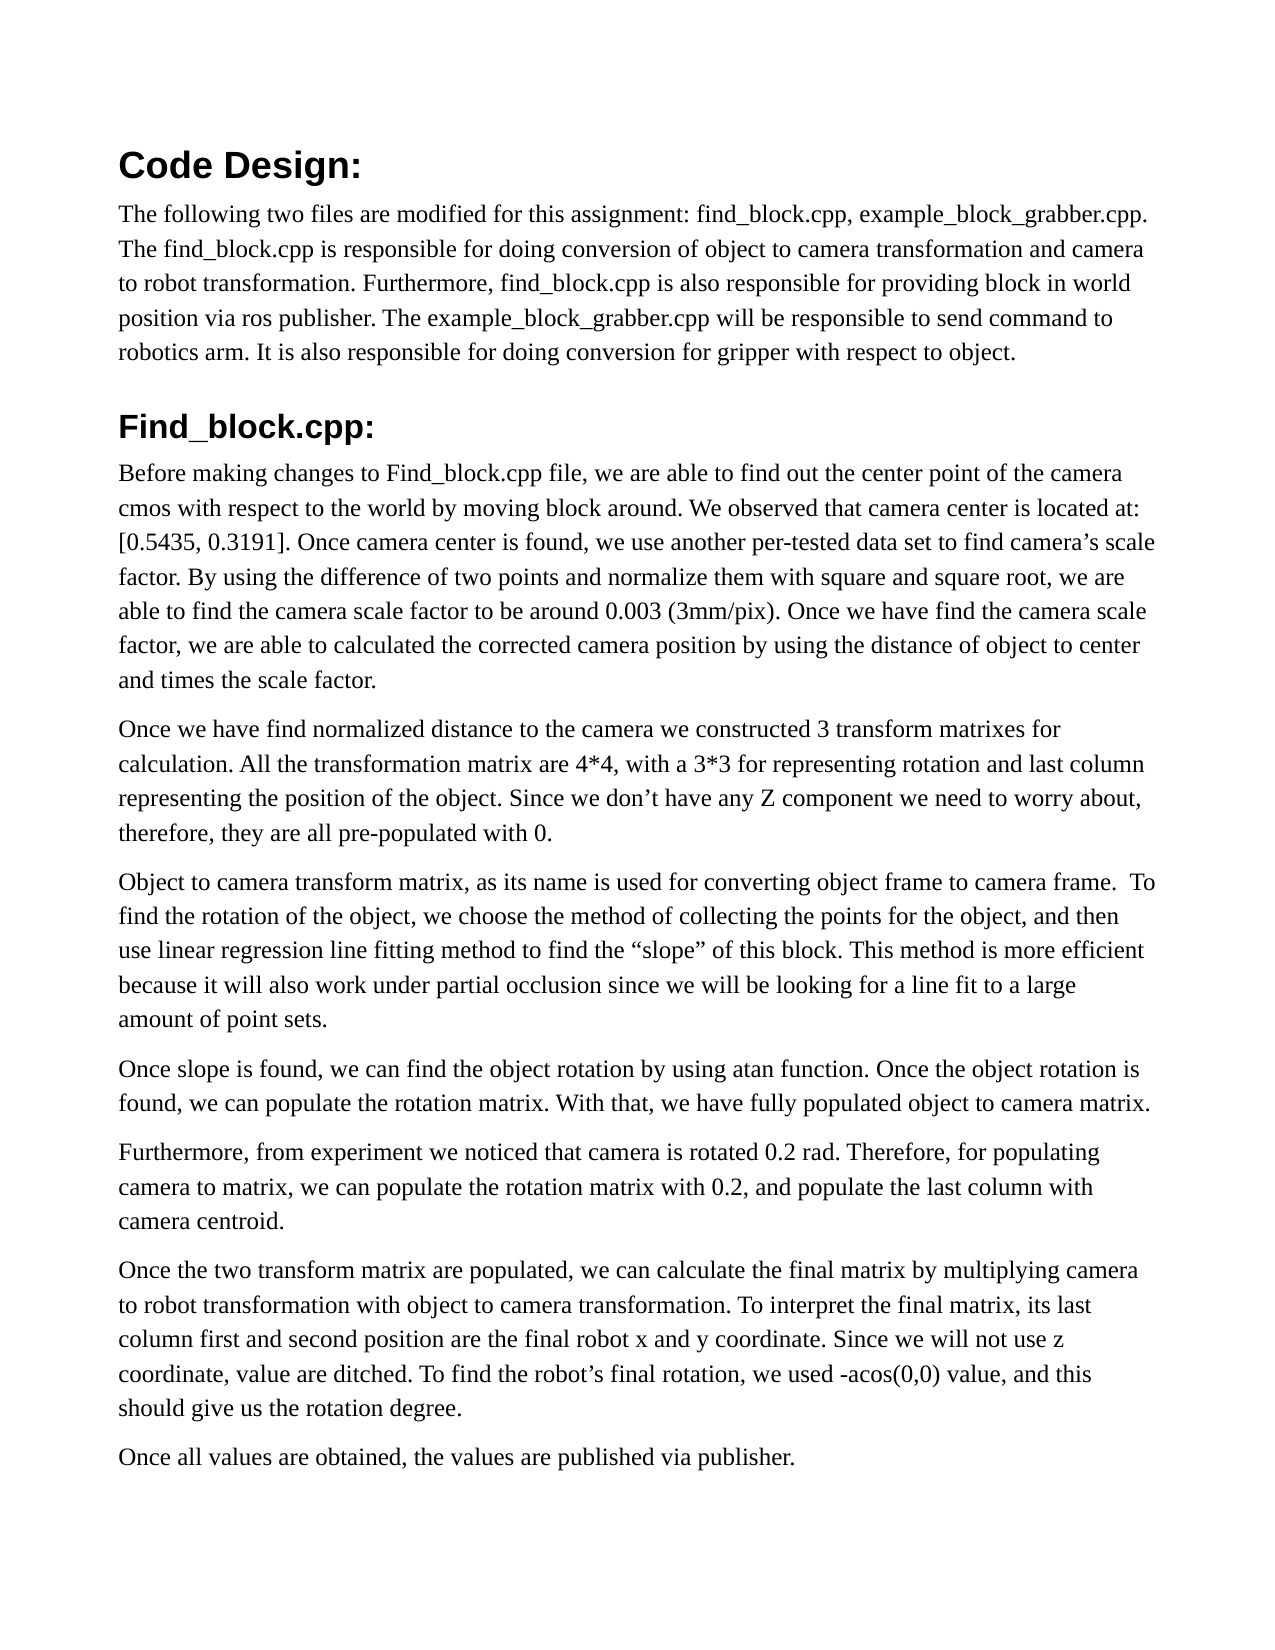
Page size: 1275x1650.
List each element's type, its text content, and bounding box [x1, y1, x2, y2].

subtitle Find_block.cpp: [118, 407, 1157, 446]
subtitle Code Design: [118, 143, 1157, 187]
text Furthermore, from experiment we noticed that camera is rotated 0.2 rad. Therefore, for populating camera to matrix, we can populate the rotation matrix with 0.2, and populate the last column with camera centroid. [118, 1137, 1157, 1235]
text Object to camera transform matrix, as its name is used for converting object frame to camera frame. To find the rotation of the object, we choose the method of collecting the points for the object, and then use linear regression line fitting method to find the “slope” of this block. This method is more efficient because it will also work under partial occlusion since we will be looking for a line fit to a large amount of point sets. [118, 867, 1157, 1033]
text The following two files are modified for this assignment: find_block.cpp, example_block_grabber.cpp. The find_block.cpp is responsible for doing conversion of object to camera transformation and camera to robot transformation. Furthermore, find_block.cpp is also responsible for providing block in world position via ros publisher. The example_block_grabber.cpp will be responsible to send command to robotics arm. It is also responsible for doing conversion for gripper with respect to object. [118, 199, 1157, 366]
text Before making changes to Find_block.cpp file, we are able to find out the center point of the camera cmos with respect to the world by moving block around. We observed that camera center is located at: [0.5435, 0.3191]. Once camera center is found, we use another per-tested data set to find camera’s scale factor. By using the difference of two points and normalize them with square and square root, we are able to find the camera scale factor to be around 0.003 (3mm/pix). Once we have find the camera scale factor, we are able to calculated the corrected camera position by using the distance of object to center and times the scale factor. [118, 458, 1157, 694]
text Once slope is found, we can find the object rotation by using atan function. Once the object rotation is found, we can populate the rotation matrix. With that, we have fully populated object to camera matrix. [118, 1054, 1157, 1117]
text Once we have find normalized distance to the camera we constructed 3 transform matrixes for calculation. All the transformation matrix are 4*4, with a 3*3 for representing rotation and last column representing the position of the object. Since we don’t have any Z component we need to worry about, therefore, they are all pre-populated with 0. [118, 714, 1157, 846]
text Once the two transform matrix are populated, we can calculate the final matrix by multiplying camera to robot transformation with object to camera transformation. To interpret the final matrix, its last column first and second position are the final robot x and y coordinate. Since we will not use z coordinate, value are ditched. To find the robot’s final rotation, we used -acos(0,0) value, and this should give us the rotation degree. [118, 1255, 1157, 1422]
text Once all values are obtained, the values are published via publisher. [118, 1442, 1157, 1471]
